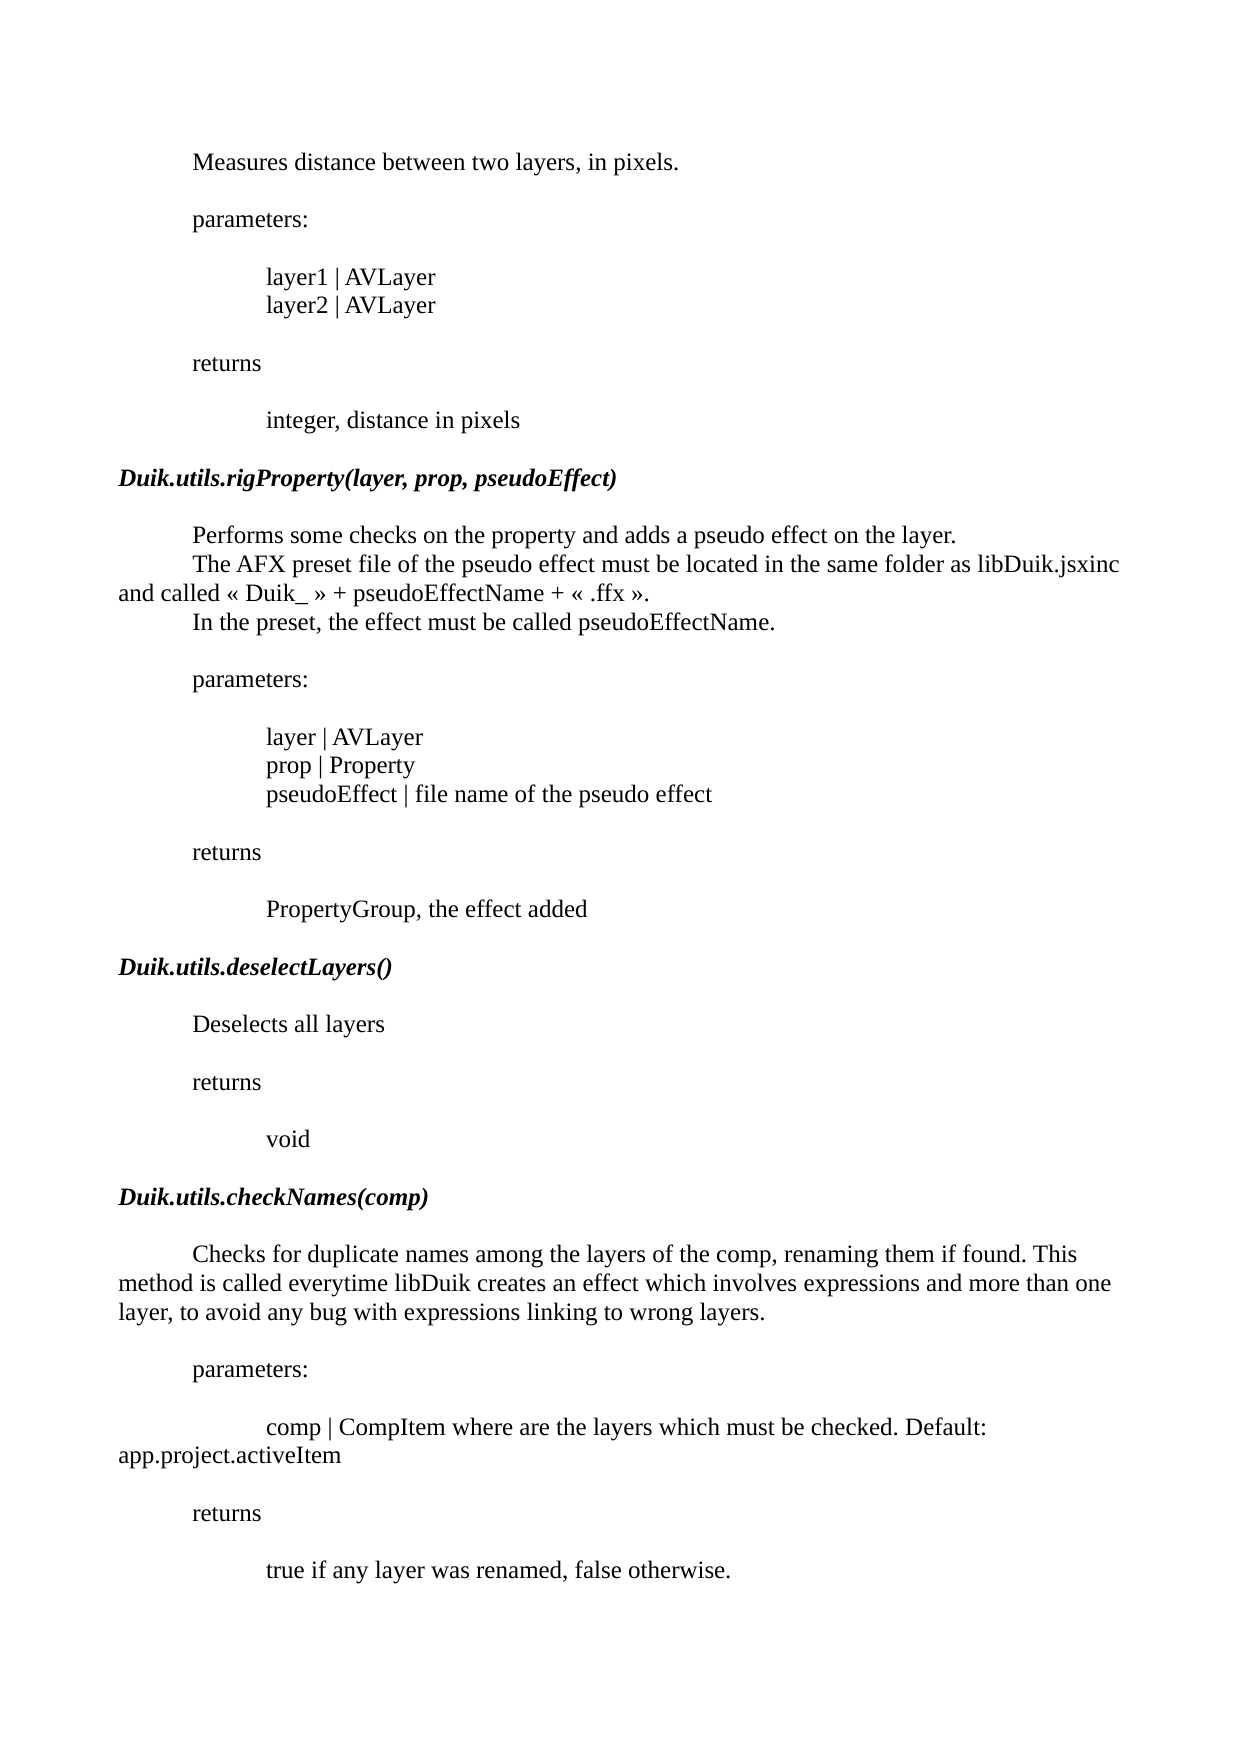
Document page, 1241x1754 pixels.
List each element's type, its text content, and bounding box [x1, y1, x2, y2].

text Duik.utils.checkNames(comp) [118, 1182, 1122, 1211]
text PropertyGroup, the effect added [118, 894, 1122, 923]
text parameters: [118, 1354, 1122, 1383]
text pseudoEffect | file name of the pseudo effect [118, 779, 1122, 808]
text returns [118, 348, 1122, 377]
text Duik.utils.rigProperty(layer, prop, pseudoEffect) [118, 463, 1122, 492]
text parameters: [118, 204, 1122, 233]
text integer, distance in pixels [118, 406, 1122, 434]
text Checks for duplicate names among the layers of the comp, renaming them if found. This method is called everytime libDuik creates an effect which involves expressions and more than one layer, to avoid any bug with expressions linking to wrong layers. [118, 1239, 1122, 1326]
text comp | CompItem where are the layers which must be checked. Default: app.project.activeItem [118, 1412, 1122, 1469]
text layer1 | AVLayer [118, 262, 1122, 291]
text returns [118, 837, 1122, 866]
text true if any layer was renamed, false otherwise. [118, 1556, 1122, 1584]
text parameters: [118, 664, 1122, 693]
text layer | AVLayer [118, 722, 1122, 751]
text The AFX preset file of the pseudo effect must be located in the same folder as libDuik.jsxinc and called « Duik_ » + pseudoEffectName + « .ffx ». [118, 549, 1122, 607]
text void [118, 1124, 1122, 1153]
text Performs some checks on the property and adds a pseudo effect on the layer. [118, 521, 1122, 549]
text prop | Property [118, 751, 1122, 779]
text Deselects all layers [118, 1009, 1122, 1038]
text layer2 | AVLayer [118, 291, 1122, 319]
text In the preset, the effect must be called pseudoEffectName. [118, 607, 1122, 636]
text Duik.utils.deselectLayers() [118, 952, 1122, 981]
text returns [118, 1498, 1122, 1527]
text returns [118, 1067, 1122, 1096]
text Measures distance between two layers, in pixels. [118, 147, 1122, 176]
